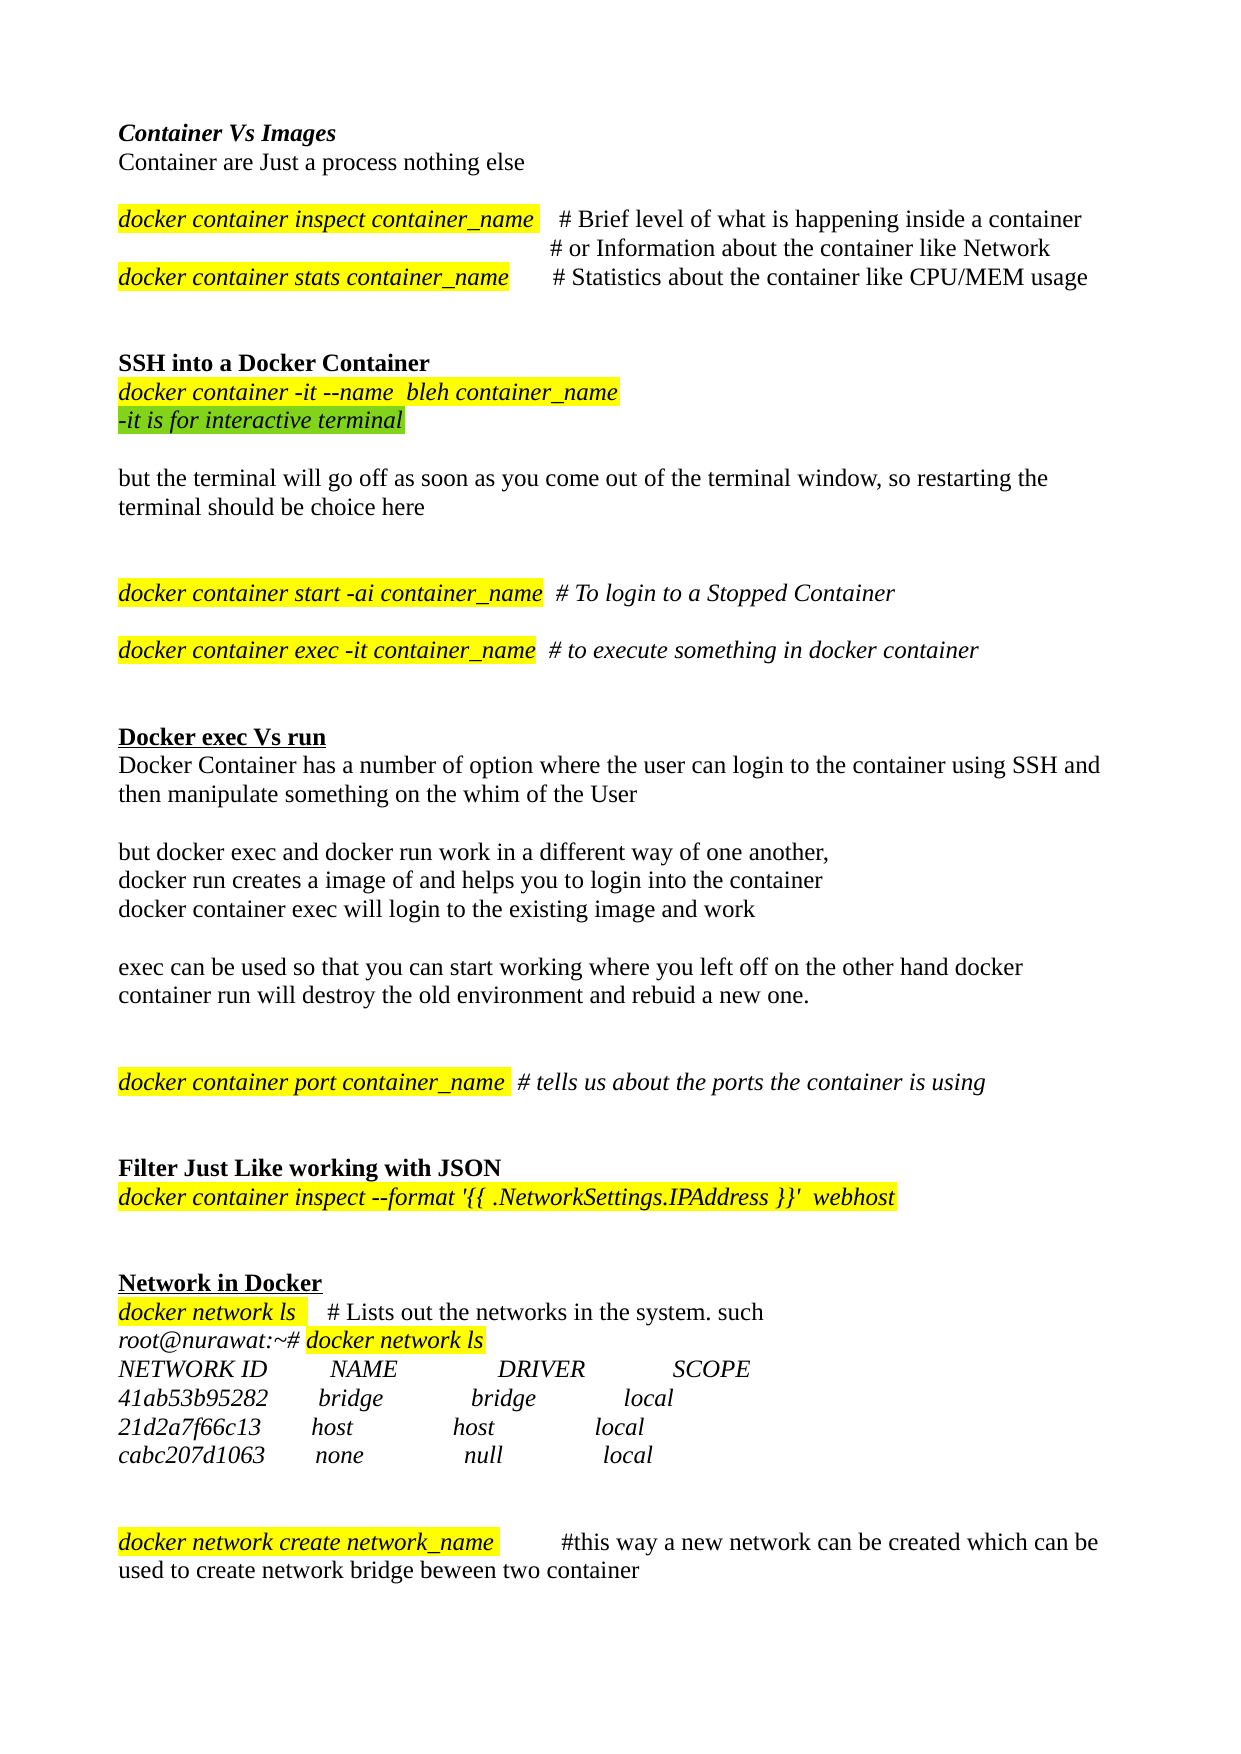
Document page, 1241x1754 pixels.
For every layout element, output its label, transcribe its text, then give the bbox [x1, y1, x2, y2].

text docker container stats container_name # Statistics about the container like CPU/MEM usage [118, 262, 1122, 291]
text docker container -it --name bleh container_name [118, 377, 1122, 406]
text exec can be used so that you can start working where you left off on the other hand docker container run will destroy the old environment and rebuid a new one. [118, 952, 1122, 1009]
text SSH into a Docker Container [118, 348, 1122, 377]
text docker container exec -it container_name # to execute something in docker container [118, 636, 1122, 664]
text docker container start -ai container_name # To login to a Stopped Container [118, 578, 1122, 607]
text Docker exec Vs run [118, 722, 1122, 751]
text root@nurawat:~# docker network ls [118, 1326, 1122, 1354]
text Filter Just Like working with JSON [118, 1153, 1122, 1182]
text -it is for interactive terminal [118, 406, 1122, 434]
text docker network ls # Lists out the networks in the system. such [118, 1297, 1122, 1326]
text Docker Container has a number of option where the user can login to the container using SSH and then manipulate something on the whim of the User [118, 751, 1122, 808]
text but the terminal will go off as soon as you come out of the terminal window, so restarting the terminal should be choice here [118, 463, 1122, 521]
text cabc207d1063 none null local [118, 1441, 1122, 1469]
text 21d2a7f66c13 host host local [118, 1412, 1122, 1441]
text NETWORK ID NAME DRIVER SCOPE [118, 1354, 1122, 1383]
text docker container exec will login to the existing image and work [118, 894, 1122, 923]
text docker run creates a image of and helps you to login into the container [118, 866, 1122, 894]
text Container are Just a process nothing else [118, 147, 1122, 176]
text Container Vs Images [118, 118, 1122, 147]
text but docker exec and docker run work in a different way of one another, [118, 837, 1122, 866]
text docker container inspect container_name # Brief level of what is happening inside a container [118, 204, 1122, 233]
text docker container port container_name # tells us about the ports the container is using [118, 1067, 1122, 1096]
text # or Information about the container like Network [118, 233, 1122, 262]
text Network in Docker [118, 1268, 1122, 1297]
text docker container inspect --format '{{ .NetworkSettings.IPAddress }}' webhost [118, 1182, 1122, 1211]
text docker network create network_name #this way a new network can be created which can be used to create network bridge beween two container [118, 1527, 1122, 1584]
text 41ab53b95282 bridge bridge local [118, 1383, 1122, 1412]
